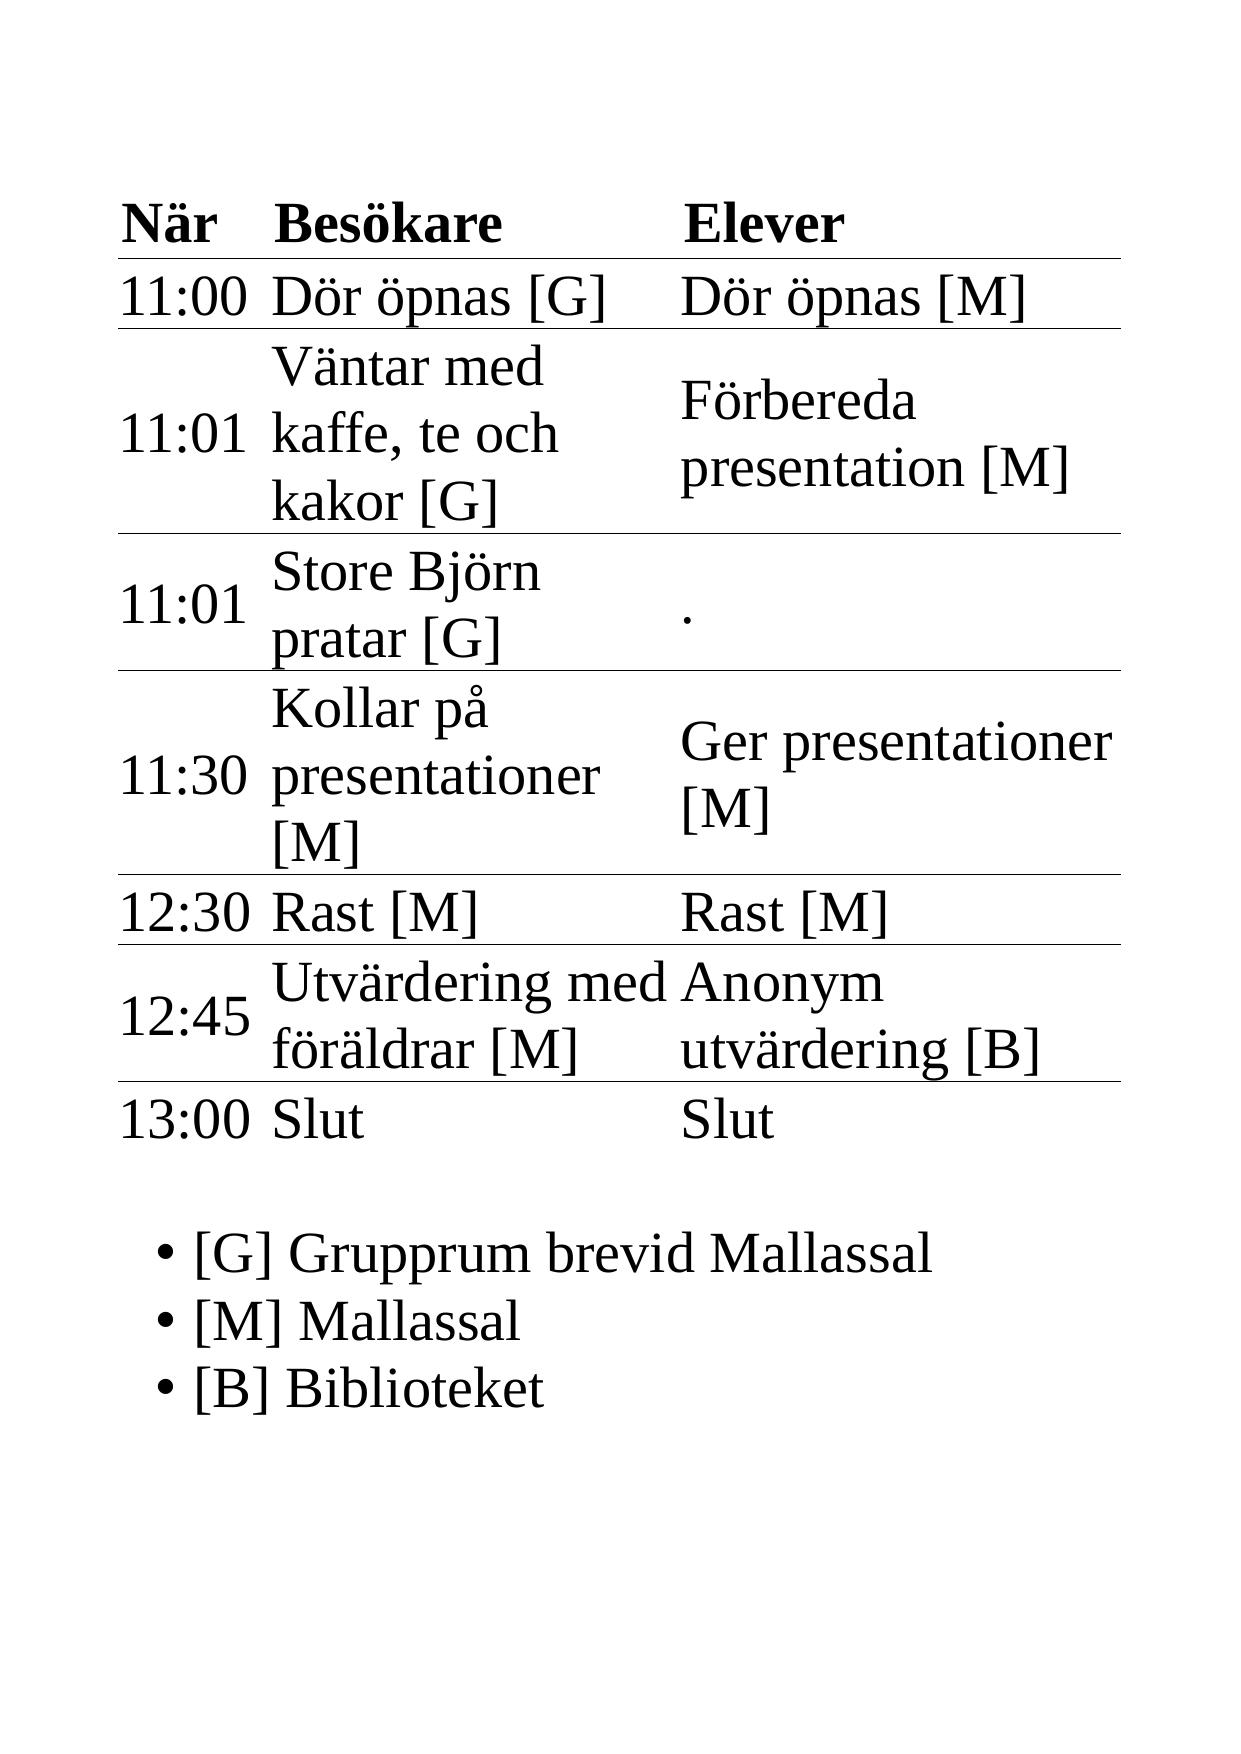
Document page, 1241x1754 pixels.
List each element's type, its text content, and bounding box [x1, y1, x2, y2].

table_cell Utvärdering med föräldrar [M] [271, 945, 681, 1081]
list [B] Biblioteket [156, 1353, 1122, 1420]
table_header När [118, 185, 271, 258]
list [G] Grupprum brevid Mallassal [156, 1218, 1122, 1286]
table_cell Dör öpnas [G] [271, 259, 681, 328]
table_cell 11:01 [118, 534, 271, 670]
table_cell 11:01 [118, 329, 271, 532]
table_cell 11:30 [118, 671, 271, 874]
table_cell Anonym utvärdering [B] [681, 945, 1121, 1081]
table_cell Dör öpnas [M] [681, 259, 1121, 328]
table_cell Slut [681, 1082, 1121, 1151]
table_cell 12:45 [118, 945, 271, 1081]
table_cell 12:30 [118, 875, 271, 944]
table_header Elever [681, 185, 1121, 258]
table_cell Förbereda presentation [M] [681, 329, 1121, 532]
table_cell Kollar på presentationer [M] [271, 671, 681, 874]
table_cell Rast [M] [681, 875, 1121, 944]
table_cell 13:00 [118, 1082, 271, 1151]
table_cell Slut [271, 1082, 681, 1151]
table_cell Väntar med kaffe, te och kakor [G] [271, 329, 681, 532]
table_header Besökare [271, 185, 681, 258]
list [M] Mallassal [156, 1286, 1122, 1353]
table_cell 11:00 [118, 259, 271, 328]
table_cell Rast [M] [271, 875, 681, 944]
table_cell Store Björn pratar [G] [271, 534, 681, 670]
table_cell . [681, 534, 1121, 670]
table_cell Ger presentationer [M] [681, 671, 1121, 874]
